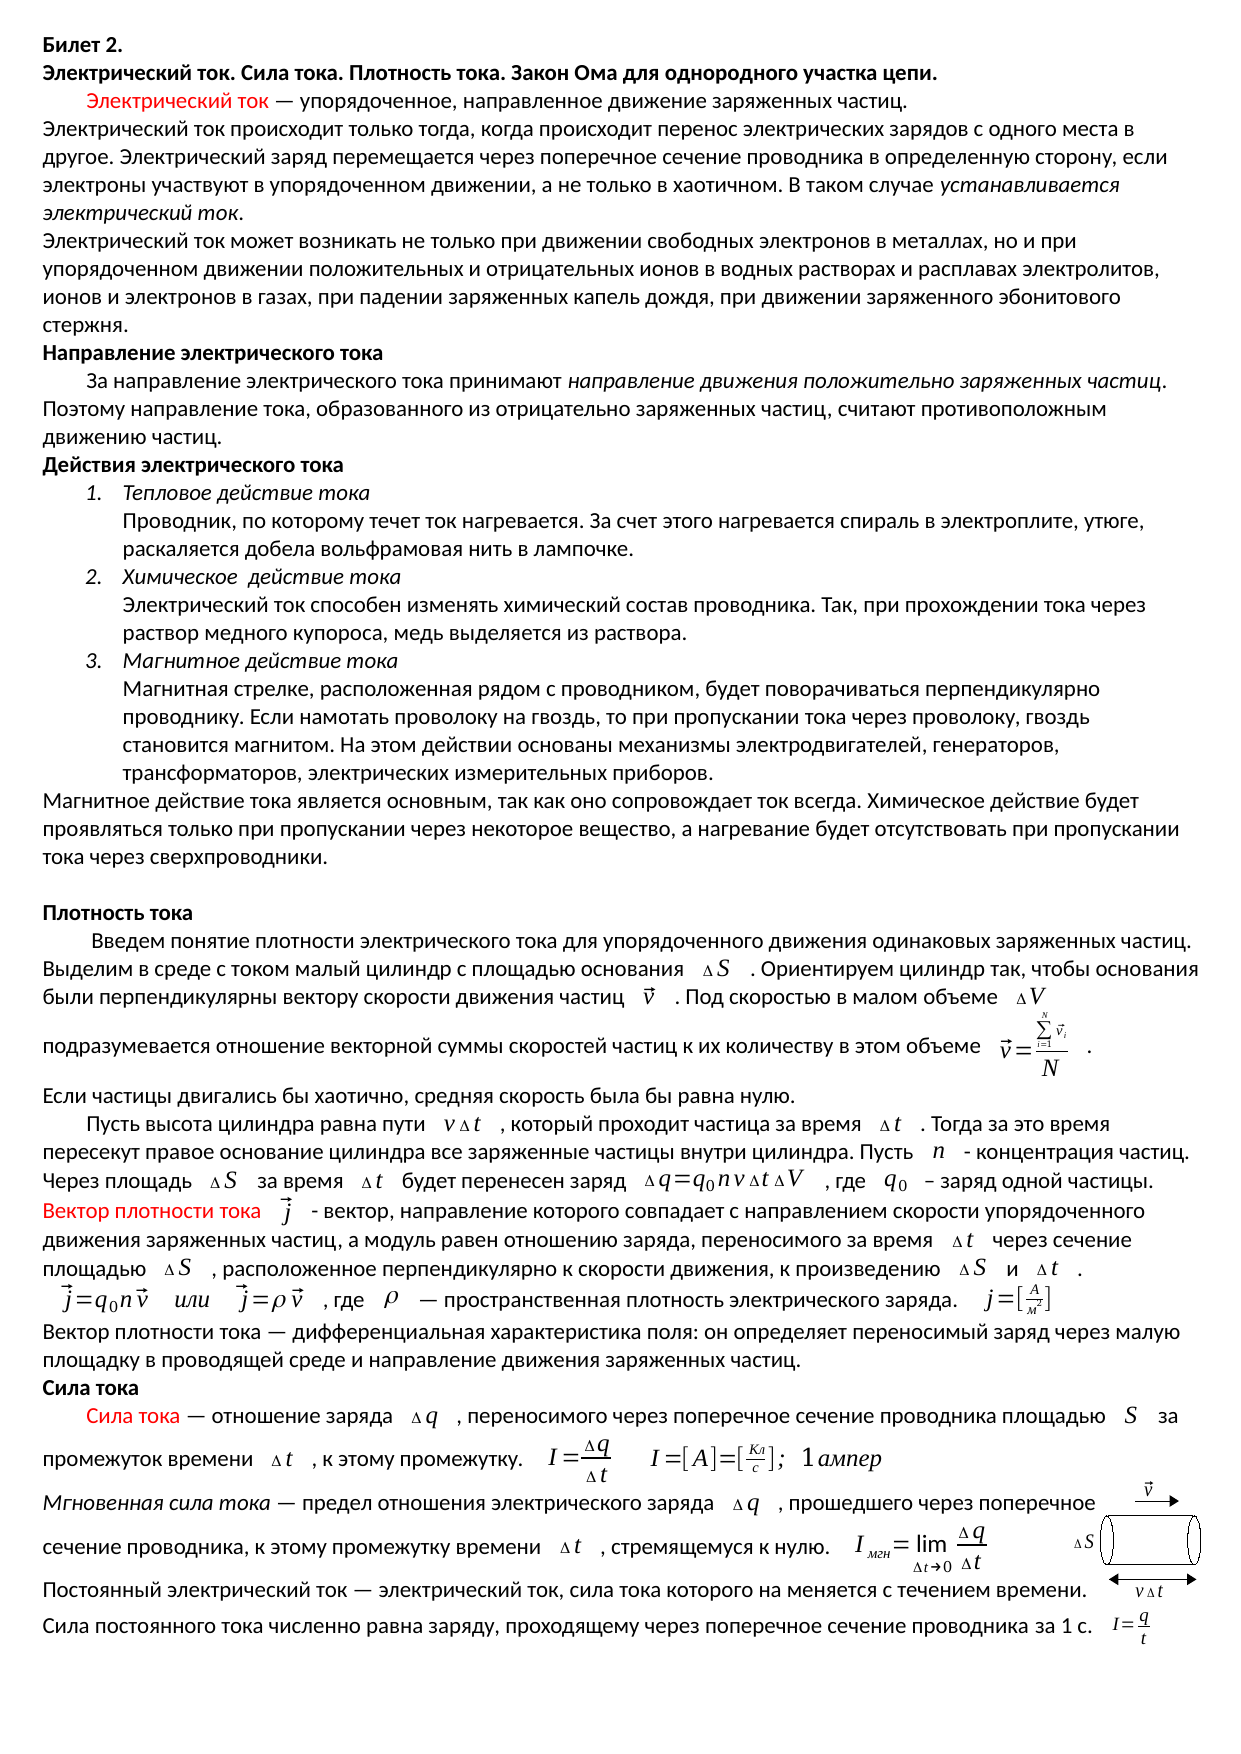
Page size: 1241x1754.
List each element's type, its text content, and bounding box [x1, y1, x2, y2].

text За направление электрического тока принимают направление движения положительно заряженных частиц. Поэтому направление тока, образованного из отрицательно заряженных частиц, считают противоположным движению частиц. [42, 366, 1200, 450]
text Сила постоянного тока численно равна заряду, проходящему через поперечное сечение проводника за 1 с. [42, 1604, 1200, 1648]
list Тепловое действие тока [85, 478, 1200, 506]
text Мгновенная сила тока — предел отношения электрического заряда, прошедшего через поперечное сечение проводника, к этому промежутку времени, стремящемуся к нулю. [42, 1488, 1200, 1576]
text Электрический ток. Сила тока. Плотность тока. Закон Ома для однородного участка цепи. [42, 58, 1200, 86]
text Вектор плотности тока — дифференциальная характеристика поля: он определяет переносимый заряд через малую площадку в проводящей среде и направление движения заряженных частиц. [42, 1317, 1200, 1373]
text Сила тока [42, 1373, 1200, 1401]
list Электрический ток способен изменять химический состав проводника. Так, при прохождении тока через раствор медного купороса, медь выделяется из раствора. [85, 590, 1200, 646]
text Электрический ток — упорядоченное, направленное движение заряженных частиц. [42, 86, 1200, 114]
text Плотность тока [42, 898, 1200, 926]
text Вектор плотности тока- вектор, направление которого совпадает с направлением скорости упорядоченного движения заряженных частиц, а модуль равен отношению заряда, переносимого за времячерез сечение площадью, расположенное перпендикулярно к скорости движения, к произведениюи. [42, 1196, 1200, 1282]
list Магнитное действие тока [85, 646, 1200, 674]
text , где— пространственная плотность электрического заряда. [42, 1282, 1200, 1317]
text Сила тока — отношение заряда, переносимого через поперечное сечение проводника площадьюза промежуток времени, к этому промежутку. [42, 1401, 1200, 1488]
text Электрический ток может возникать не только при движении свободных электронов в металлах, но и при упорядоченном движении положительных и отрицательных ионов в водных растворах и расплавах электролитов, ионов и электронов в газах, при падении заряженных капель дождя, при движении заряженного эбонитового стержня. [42, 226, 1200, 338]
text Постоянный электрический ток — электрический ток, сила тока которого на меняется с течением времени. [42, 1576, 1200, 1604]
list Проводник, по которому течет ток нагревается. За счет этого нагревается спираль в электроплите, утюге, раскаляется добела вольфрамовая нить в лампочке. [85, 506, 1200, 562]
list Магнитная стрелке, расположенная рядом с проводником, будет поворачиваться перпендикулярно проводнику. Если намотать проволоку на гвоздь, то при пропускании тока через проволоку, гвоздь становится магнитом. На этом действии основаны механизмы электродвигателей, генераторов, трансформаторов, электрических измерительных приборов. [85, 674, 1200, 786]
text Направление электрического тока [42, 338, 1200, 366]
text Действия электрического тока [42, 450, 1200, 478]
text Электрический ток происходит только тогда, когда происходит перенос электрических зарядов с одного места в другое. Электрический заряд перемещается через поперечное сечение проводника в определенную сторону, если электроны участвуют в упорядоченном движении, а не только в хаотичном. В таком случае устанавливается электрический ток. [42, 114, 1200, 226]
text Если частицы двигались бы хаотично, средняя скорость была бы равна нулю. [42, 1081, 1200, 1109]
text Магнитное действие тока является основным, так как оно сопровождает ток всегда. Химическое действие будет проявляться только при пропускании через некоторое вещество, а нагревание будет отсутствовать при пропускании тока через сверхпроводники. [42, 786, 1200, 870]
text Введем понятие плотности электрического тока для упорядоченного движения одинаковых заряженных частиц. Выделим в среде с током малый цилиндр с площадью основания. Ориентируем цилиндр так, чтобы основания были перпендикулярны вектору скорости движения частиц. Под скоростью в малом объемеподразумевается отношение векторной суммы скоростей частиц к их количеству в этом объеме. [42, 926, 1200, 1081]
text Билет 2. [42, 30, 1200, 58]
text Пусть высота цилиндра равна пути, который проходит частица за время. Тогда за это время пересекут правое основание цилиндра все заряженные частицы внутри цилиндра. Пусть- концентрация частиц. Через площадьза времябудет перенесен заряд, где– заряд одной частицы. [42, 1109, 1200, 1196]
list Химическое действие тока [85, 562, 1200, 590]
